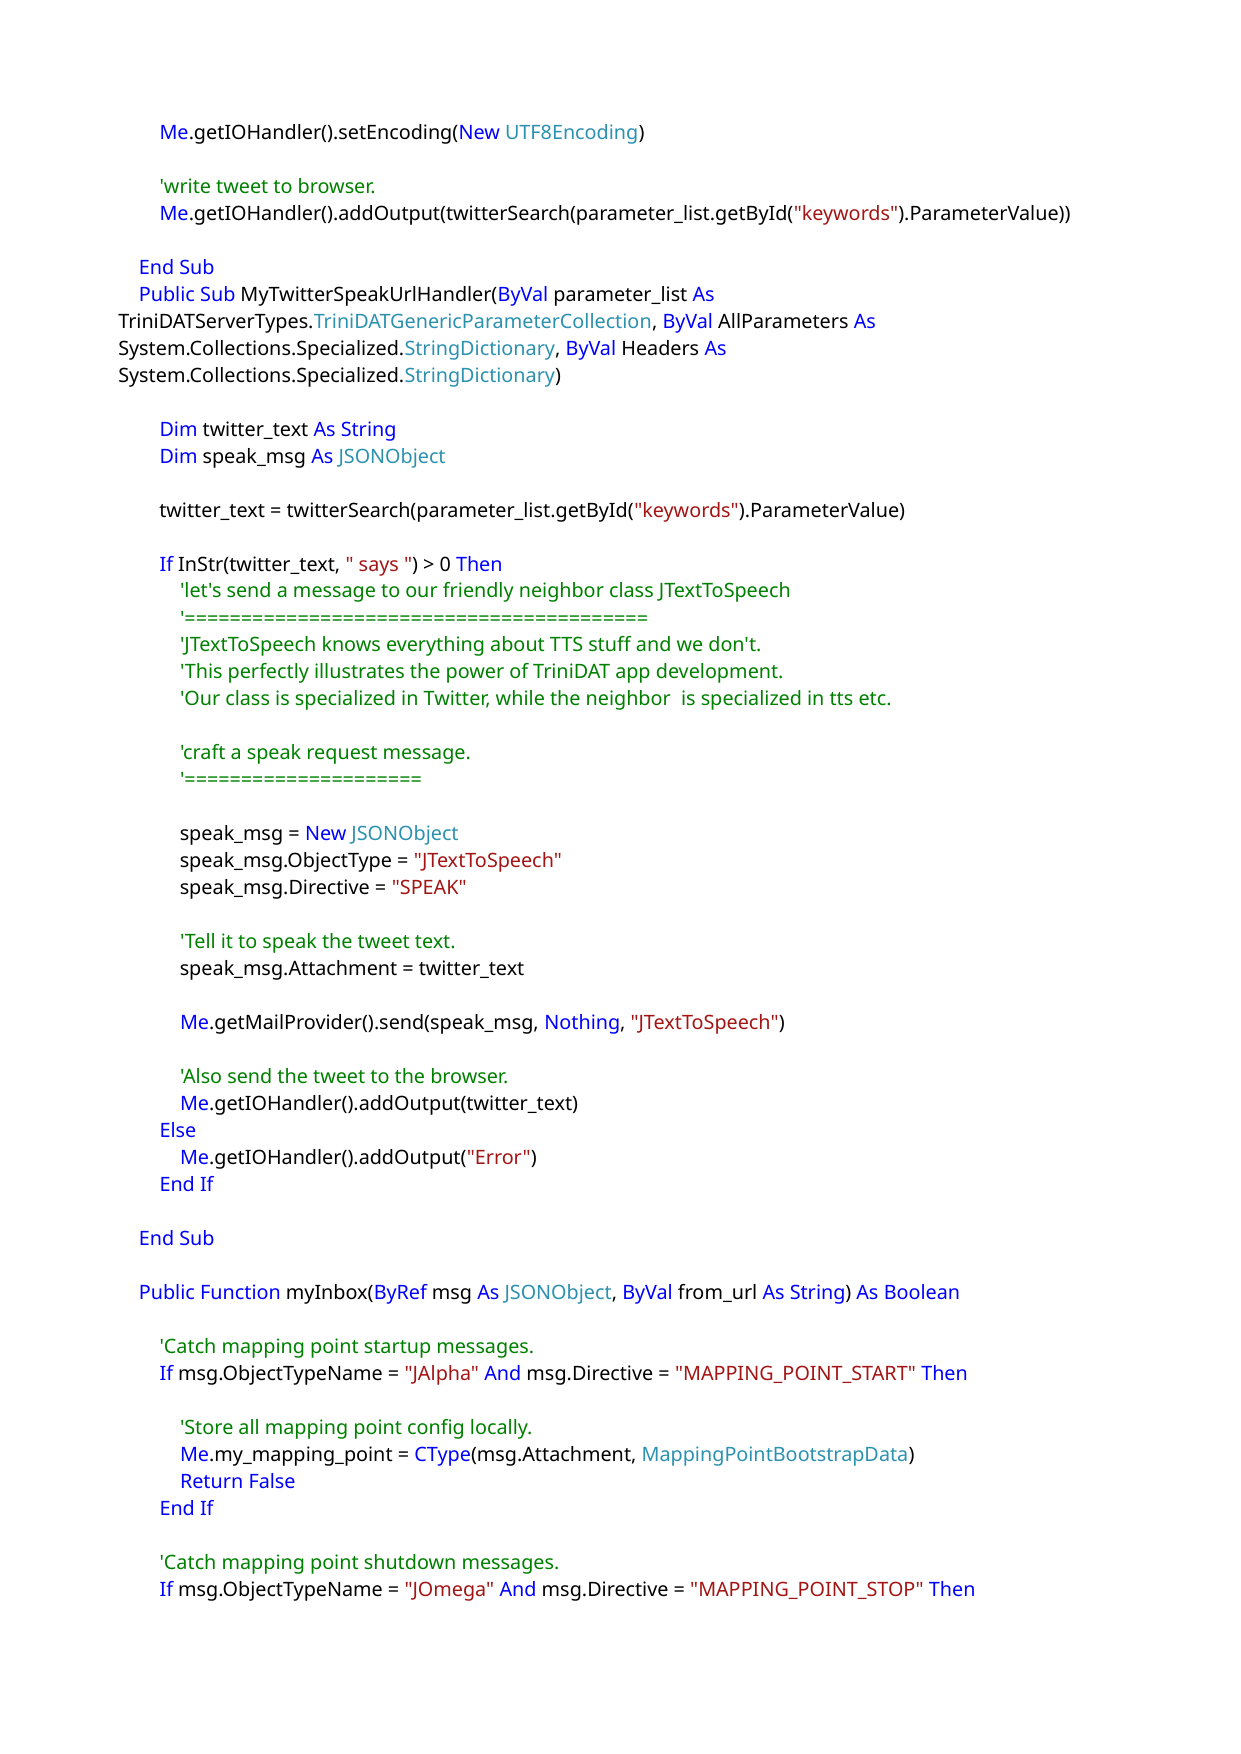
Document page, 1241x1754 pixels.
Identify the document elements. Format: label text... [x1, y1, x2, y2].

text Else [118, 1116, 1122, 1143]
text Me.my_mapping_point = CType(msg.Attachment, MappingPointBootstrapData) [118, 1440, 1122, 1467]
text Me.getIOHandler().addOutput(twitterSearch(parameter_list.getById("keywords").ParameterValue)) [118, 199, 1122, 226]
text '===================== [118, 766, 1122, 793]
text Me.getIOHandler().addOutput("Error") [118, 1143, 1122, 1170]
text 'craft a speak request message. [118, 739, 1122, 766]
text Me.getIOHandler().setEncoding(New UTF8Encoding) [118, 118, 1122, 145]
text If msg.ObjectTypeName = "JOmega" And msg.Directive = "MAPPING_POINT_STOP" Then [118, 1575, 1122, 1602]
text Public Function myInbox(ByRef msg As JSONObject, ByVal from_url As String) As Boolean [118, 1278, 1122, 1305]
text If InStr(twitter_text, " says ") > 0 Then [118, 550, 1122, 577]
text 'Tell it to speak the tweet text. [118, 927, 1122, 954]
text Return False [118, 1467, 1122, 1494]
text 'JTextToSpeech knows everything about TTS stuff and we don't. [118, 631, 1122, 658]
text End If [118, 1494, 1122, 1521]
text speak_msg.ObjectType = "JTextToSpeech" [118, 847, 1122, 873]
text Public Sub MyTwitterSpeakUrlHandler(ByVal parameter_list As TriniDATServerTypes.TriniDATGenericParameterCollection, ByVal AllParameters As System.Collections.Specialized.StringDictionary, ByVal Headers As System.Collections.Specialized.StringDictionary) [118, 280, 1122, 388]
text speak_msg.Attachment = twitter_text [118, 954, 1122, 981]
text 'Catch mapping point shutdown messages. [118, 1548, 1122, 1575]
text 'write tweet to browser. [118, 172, 1122, 199]
text End Sub [118, 253, 1122, 280]
text 'let's send a message to our friendly neighbor class JTextToSpeech [118, 577, 1122, 604]
text 'This perfectly illustrates the power of TriniDAT app development. [118, 658, 1122, 685]
text 'Our class is specialized in Twitter, while the neighbor is specialized in tts etc. [118, 685, 1122, 712]
text End If [118, 1170, 1122, 1197]
text End Sub [118, 1224, 1122, 1251]
text Dim speak_msg As JSONObject [118, 442, 1122, 469]
text speak_msg.Directive = "SPEAK" [118, 873, 1122, 901]
text 'Catch mapping point startup messages. [118, 1332, 1122, 1359]
text twitter_text = twitterSearch(parameter_list.getById("keywords").ParameterValue) [118, 496, 1122, 523]
text speak_msg = New JSONObject [118, 819, 1122, 847]
text Me.getMailProvider().send(speak_msg, Nothing, "JTextToSpeech") [118, 1008, 1122, 1035]
text Me.getIOHandler().addOutput(twitter_text) [118, 1089, 1122, 1116]
text 'Also send the tweet to the browser. [118, 1062, 1122, 1089]
text If msg.ObjectTypeName = "JAlpha" And msg.Directive = "MAPPING_POINT_START" Then [118, 1359, 1122, 1386]
text 'Store all mapping point config locally. [118, 1413, 1122, 1440]
text Dim twitter_text As String [118, 415, 1122, 442]
text '========================================= [118, 604, 1122, 631]
